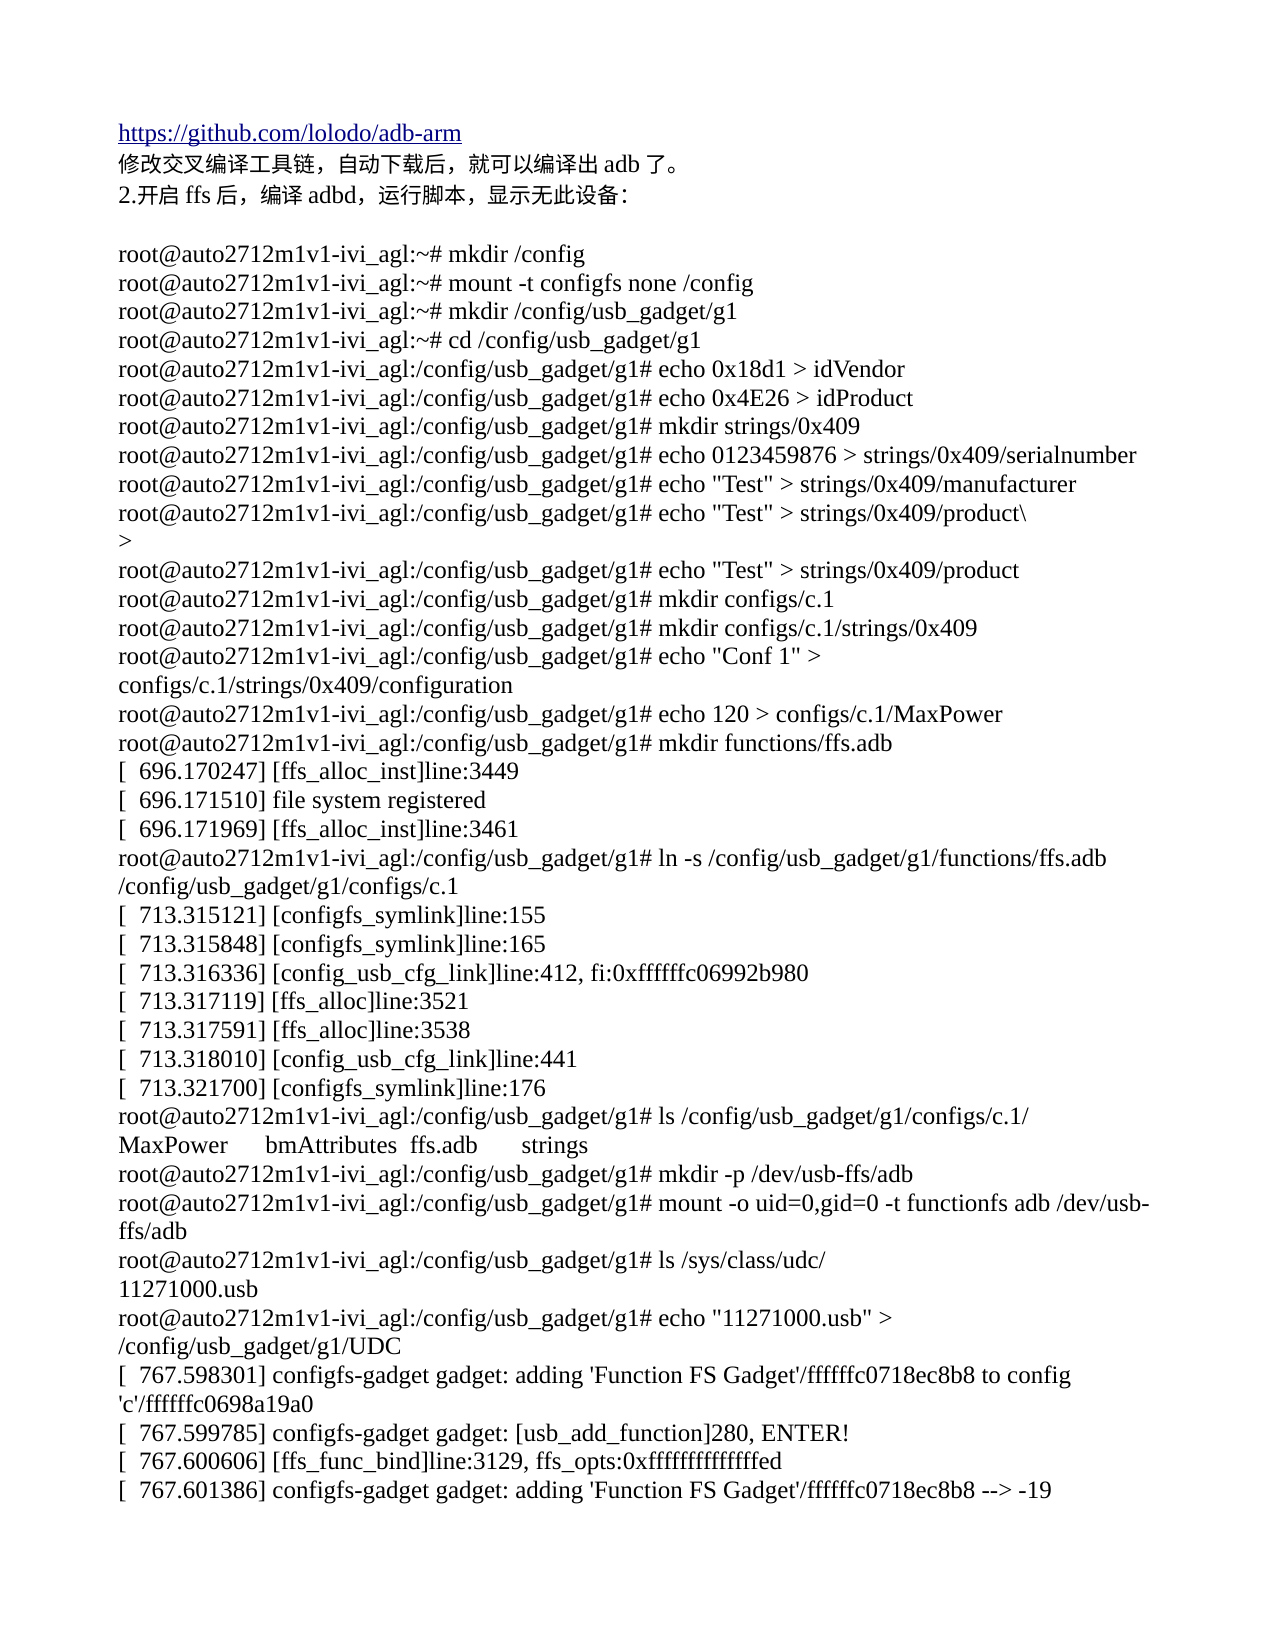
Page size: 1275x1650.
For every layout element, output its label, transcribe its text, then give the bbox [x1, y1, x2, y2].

text root@auto2712m1v1-ivi_agl:/config/usb_gadget/g1# mkdir configs/c.1 [118, 584, 1157, 613]
text root@auto2712m1v1-ivi_agl:/config/usb_gadget/g1# echo "Test" > strings/0x409/product [118, 555, 1157, 584]
text [ 767.600606] [ffs_func_bind]line:3129, ffs_opts:0xffffffffffffffed [118, 1446, 1157, 1475]
text root@auto2712m1v1-ivi_agl:/config/usb_gadget/g1# echo 120 > configs/c.1/MaxPower [118, 699, 1157, 728]
text [ 767.601386] configfs-gadget gadget: adding 'Function FS Gadget'/ffffffc0718ec8b8 --> -19 [118, 1475, 1157, 1504]
text root@auto2712m1v1-ivi_agl:/config/usb_gadget/g1# mkdir configs/c.1/strings/0x409 [118, 613, 1157, 641]
text root@auto2712m1v1-ivi_agl:/config/usb_gadget/g1# echo 0123459876 > strings/0x409/serialnumber [118, 440, 1157, 469]
text root@auto2712m1v1-ivi_agl:/config/usb_gadget/g1# echo "Conf 1" > configs/c.1/strings/0x409/configuration [118, 641, 1157, 699]
text root@auto2712m1v1-ivi_agl:/config/usb_gadget/g1# ls /config/usb_gadget/g1/configs/c.1/ [118, 1101, 1157, 1130]
text [ 696.170247] [ffs_alloc_inst]line:3449 [118, 756, 1157, 785]
text root@auto2712m1v1-ivi_agl:/config/usb_gadget/g1# echo "11271000.usb" > /config/usb_gadget/g1/UDC [118, 1303, 1157, 1360]
text > [118, 526, 1157, 555]
text root@auto2712m1v1-ivi_agl:/config/usb_gadget/g1# echo "Test" > strings/0x409/manufacturer [118, 469, 1157, 498]
text [ 767.598301] configfs-gadget gadget: adding 'Function FS Gadget'/ffffffc0718ec8b8 to config 'c'/ffffffc0698a19a0 [118, 1360, 1157, 1418]
text [ 713.315121] [configfs_symlink]line:155 [118, 900, 1157, 929]
text [ 713.321700] [configfs_symlink]line:176 [118, 1073, 1157, 1101]
text root@auto2712m1v1-ivi_agl:~# mkdir /config [118, 239, 1157, 268]
text [ 767.599785] configfs-gadget gadget: [usb_add_function]280, ENTER! [118, 1418, 1157, 1446]
text 修改交叉编译工具链，自动下载后，就可以编译出adb了。 [118, 147, 1157, 178]
text MaxPower bmAttributes ffs.adb strings [118, 1130, 1157, 1159]
text [ 713.315848] [configfs_symlink]line:165 [118, 929, 1157, 958]
text root@auto2712m1v1-ivi_agl:/config/usb_gadget/g1# mkdir strings/0x409 [118, 411, 1157, 440]
text root@auto2712m1v1-ivi_agl:/config/usb_gadget/g1# mount -o uid=0,gid=0 -t functionfs adb /dev/usb-ffs/adb [118, 1188, 1157, 1245]
text [ 713.317591] [ffs_alloc]line:3538 [118, 1015, 1157, 1044]
text [ 713.316336] [config_usb_cfg_link]line:412, fi:0xffffffc06992b980 [118, 958, 1157, 986]
text [ 713.318010] [config_usb_cfg_link]line:441 [118, 1044, 1157, 1073]
text root@auto2712m1v1-ivi_agl:/config/usb_gadget/g1# echo 0x18d1 > idVendor [118, 354, 1157, 383]
text root@auto2712m1v1-ivi_agl:~# mount -t configfs none /config [118, 268, 1157, 296]
text root@auto2712m1v1-ivi_agl:/config/usb_gadget/g1# mkdir -p /dev/usb-ffs/adb [118, 1159, 1157, 1188]
text [ 696.171510] file system registered [118, 785, 1157, 814]
text 2.开启ffs后，编译adbd，运行脚本，显示无此设备： [118, 178, 1157, 210]
text root@auto2712m1v1-ivi_agl:~# cd /config/usb_gadget/g1 [118, 325, 1157, 354]
text root@auto2712m1v1-ivi_agl:~# mkdir /config/usb_gadget/g1 [118, 296, 1157, 325]
text [ 713.317119] [ffs_alloc]line:3521 [118, 986, 1157, 1015]
text root@auto2712m1v1-ivi_agl:/config/usb_gadget/g1# ls /sys/class/udc/ [118, 1245, 1157, 1274]
text 11271000.usb [118, 1274, 1157, 1303]
text [ 696.171969] [ffs_alloc_inst]line:3461 [118, 814, 1157, 843]
text root@auto2712m1v1-ivi_agl:/config/usb_gadget/g1# echo "Test" > strings/0x409/product\ [118, 498, 1157, 526]
text root@auto2712m1v1-ivi_agl:/config/usb_gadget/g1# mkdir functions/ffs.adb [118, 728, 1157, 756]
text root@auto2712m1v1-ivi_agl:/config/usb_gadget/g1# echo 0x4E26 > idProduct [118, 383, 1157, 411]
text https://github.com/lolodo/adb-arm [118, 118, 1157, 147]
text root@auto2712m1v1-ivi_agl:/config/usb_gadget/g1# ln -s /config/usb_gadget/g1/functions/ffs.adb /config/usb_gadget/g1/configs/c.1 [118, 843, 1157, 900]
